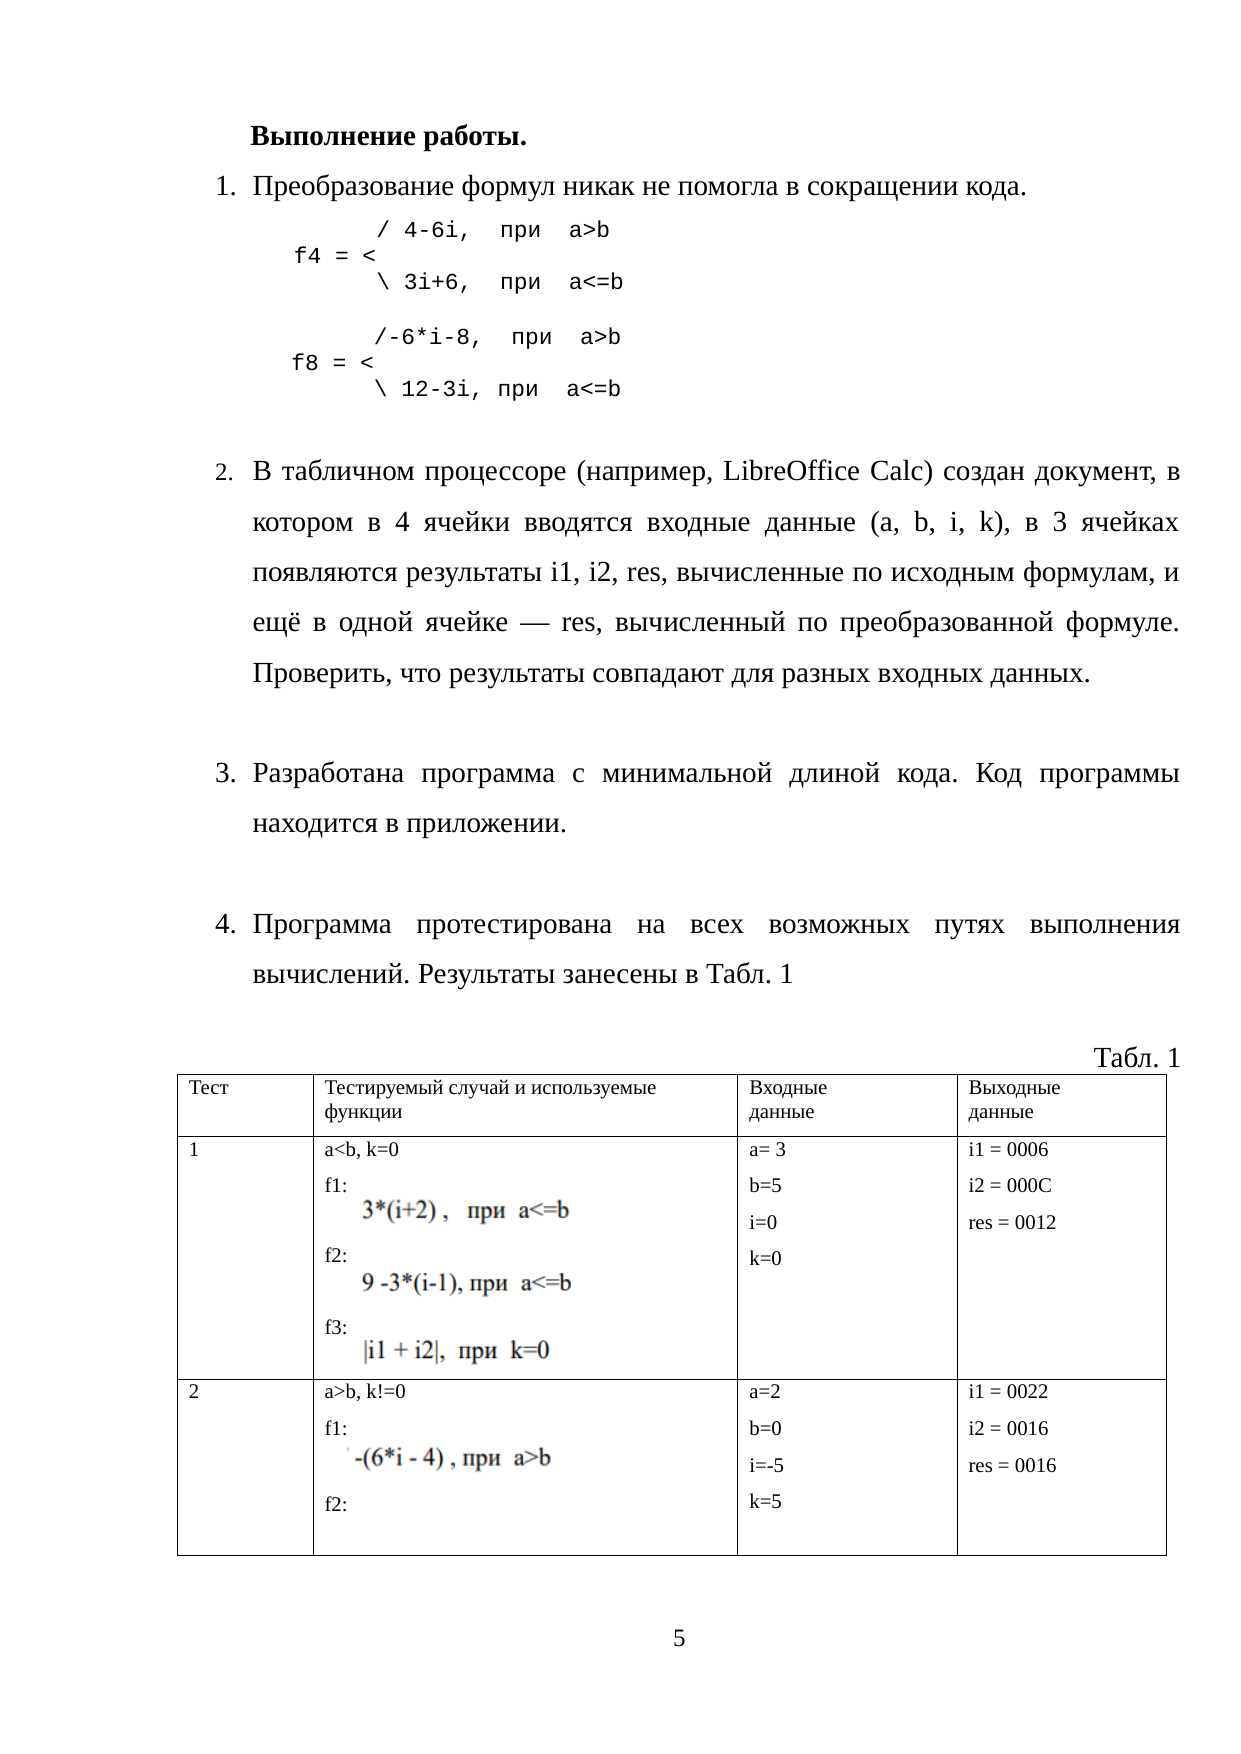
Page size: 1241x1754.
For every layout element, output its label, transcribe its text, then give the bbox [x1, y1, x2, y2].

text \ 12-3i, при a<=b [250, 377, 1181, 403]
table_cell a= 3 b=5 i=0 k=0 [738, 1137, 957, 1378]
table_cell i1 = 0006 i2 = 000C res = 0012 [958, 1137, 1166, 1378]
text Выполнение работы. [250, 118, 1181, 152]
table_cell a=2 b=0 i=-5 k=5 [738, 1380, 957, 1555]
table_header Тест [178, 1075, 313, 1136]
list Преобразование формул никак не помогла в сокращении кода. [215, 168, 1181, 202]
text / 4-6i, при a>b [252, 219, 1181, 245]
text Табл. 1 [177, 1040, 1181, 1074]
table_header Тестируемый случай и используемые функции [314, 1075, 737, 1136]
table_header Входные данные [738, 1075, 957, 1136]
table_header Выходные данные [958, 1075, 1166, 1136]
list В табличном процессоре (например, LibreOffice Calc) создан документ, в котором в 4 ячейки вводятся входные данные (a, b, i, k), в 3 ячейках появляются результаты i1, i2, res, вычисленные по исходным формулам, и ещё в одной ячейке — res, вычисленный по преобразованной формуле. Проверить, что результаты совпадают для разных входных данных. [215, 453, 1181, 688]
list Разработана программа с минимальной длиной кода. Код программы находится в приложении. [215, 755, 1181, 839]
table_cell i1 = 0022 i2 = 0016 res = 0016 [958, 1380, 1166, 1555]
table_cell a<b, k=0 f1: f2: f3: [314, 1137, 737, 1378]
table_cell 2 [178, 1380, 313, 1555]
list Программа протестирована на всех возможных путях выполнения вычислений. Результаты занесены в Табл. 1 [215, 906, 1181, 990]
text /-6*i-8, при a>b [250, 325, 1181, 351]
text \ 3i+6, при a<=b [252, 271, 1181, 297]
text f8 = < [250, 351, 1181, 377]
table_cell 1 [178, 1137, 313, 1378]
table_cell a>b, k!=0 f1: f2: [314, 1380, 737, 1555]
text f4 = < [252, 245, 1181, 271]
